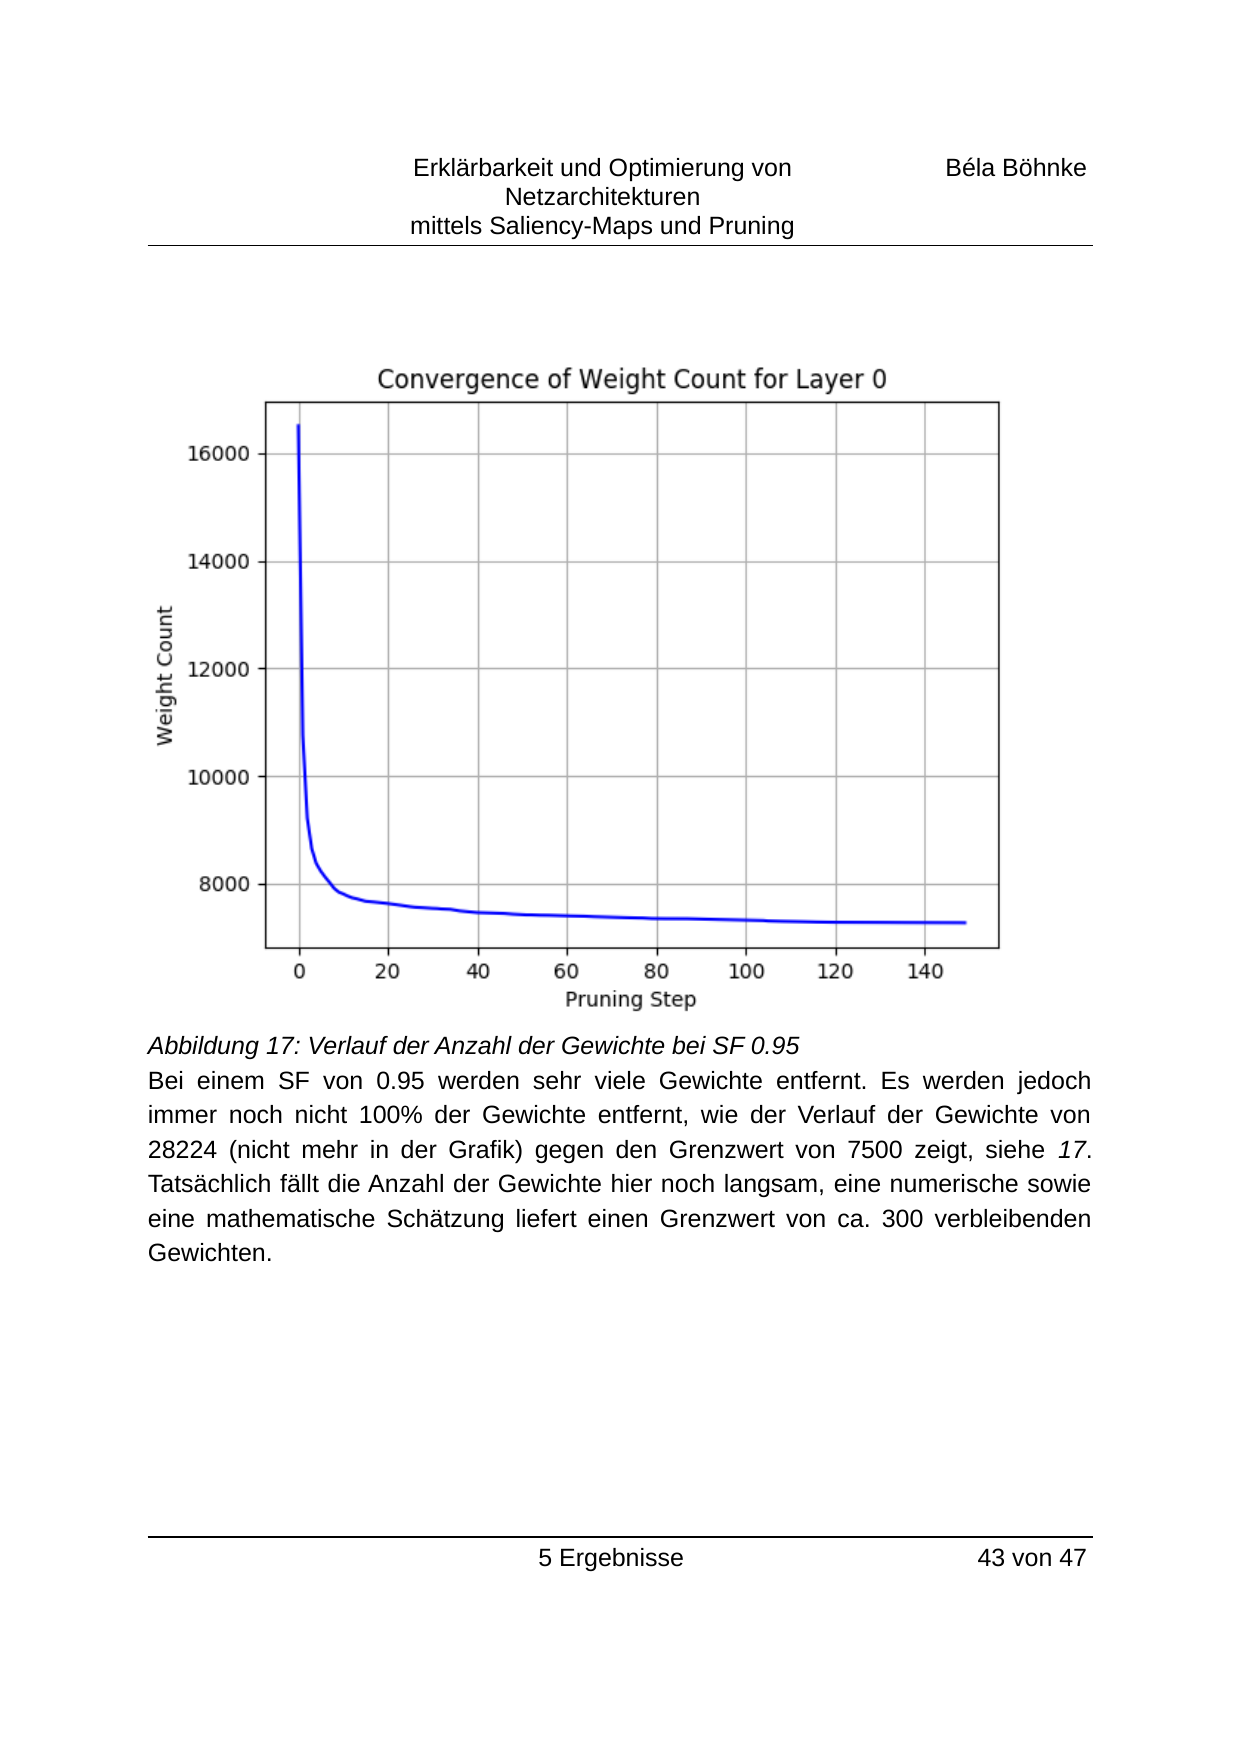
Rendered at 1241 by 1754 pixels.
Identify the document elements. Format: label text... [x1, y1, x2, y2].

picture [147, 317, 1093, 1026]
text Bei einem SF von 0.95 werden sehr viele Gewichte entfernt. Es werden jedoch immer noch nicht 100% der Gewichte entfernt, wie der Verlauf der Gewichte von 28224 (nicht mehr in der Grafik) gegen den Grenzwert von 7500 zeigt, siehe Abbildung 17. Tatsächlich fällt die Anzahl der Gewichte hier noch langsam, eine numerische sowie eine mathematische Schätzung liefert einen Grenzwert von ca. 300 verbleibenden Gewichten. [148, 1060, 1093, 1267]
text Abbildung 17: Verlauf der Anzahl der Gewichte bei SF 0.95 [148, 1026, 1093, 1060]
text Bei einem SF von 0.95 werden sehr viele Gewichte entfernt. Es werden jedoch immer noch nicht 100% der Gewichte entfernt, wie der Verlauf der Gewichte von 28224 (nicht mehr in der Grafik) gegen den Grenzwert von 7500 zeigt, siehe Abbildung 17. Tatsächlich fällt die Anzahl der Gewichte hier noch langsam, eine numerische sowie eine mathematische Schätzung liefert einen Grenzwert von ca. 300 verbleibenden Gewichten. [148, 304, 1093, 317]
